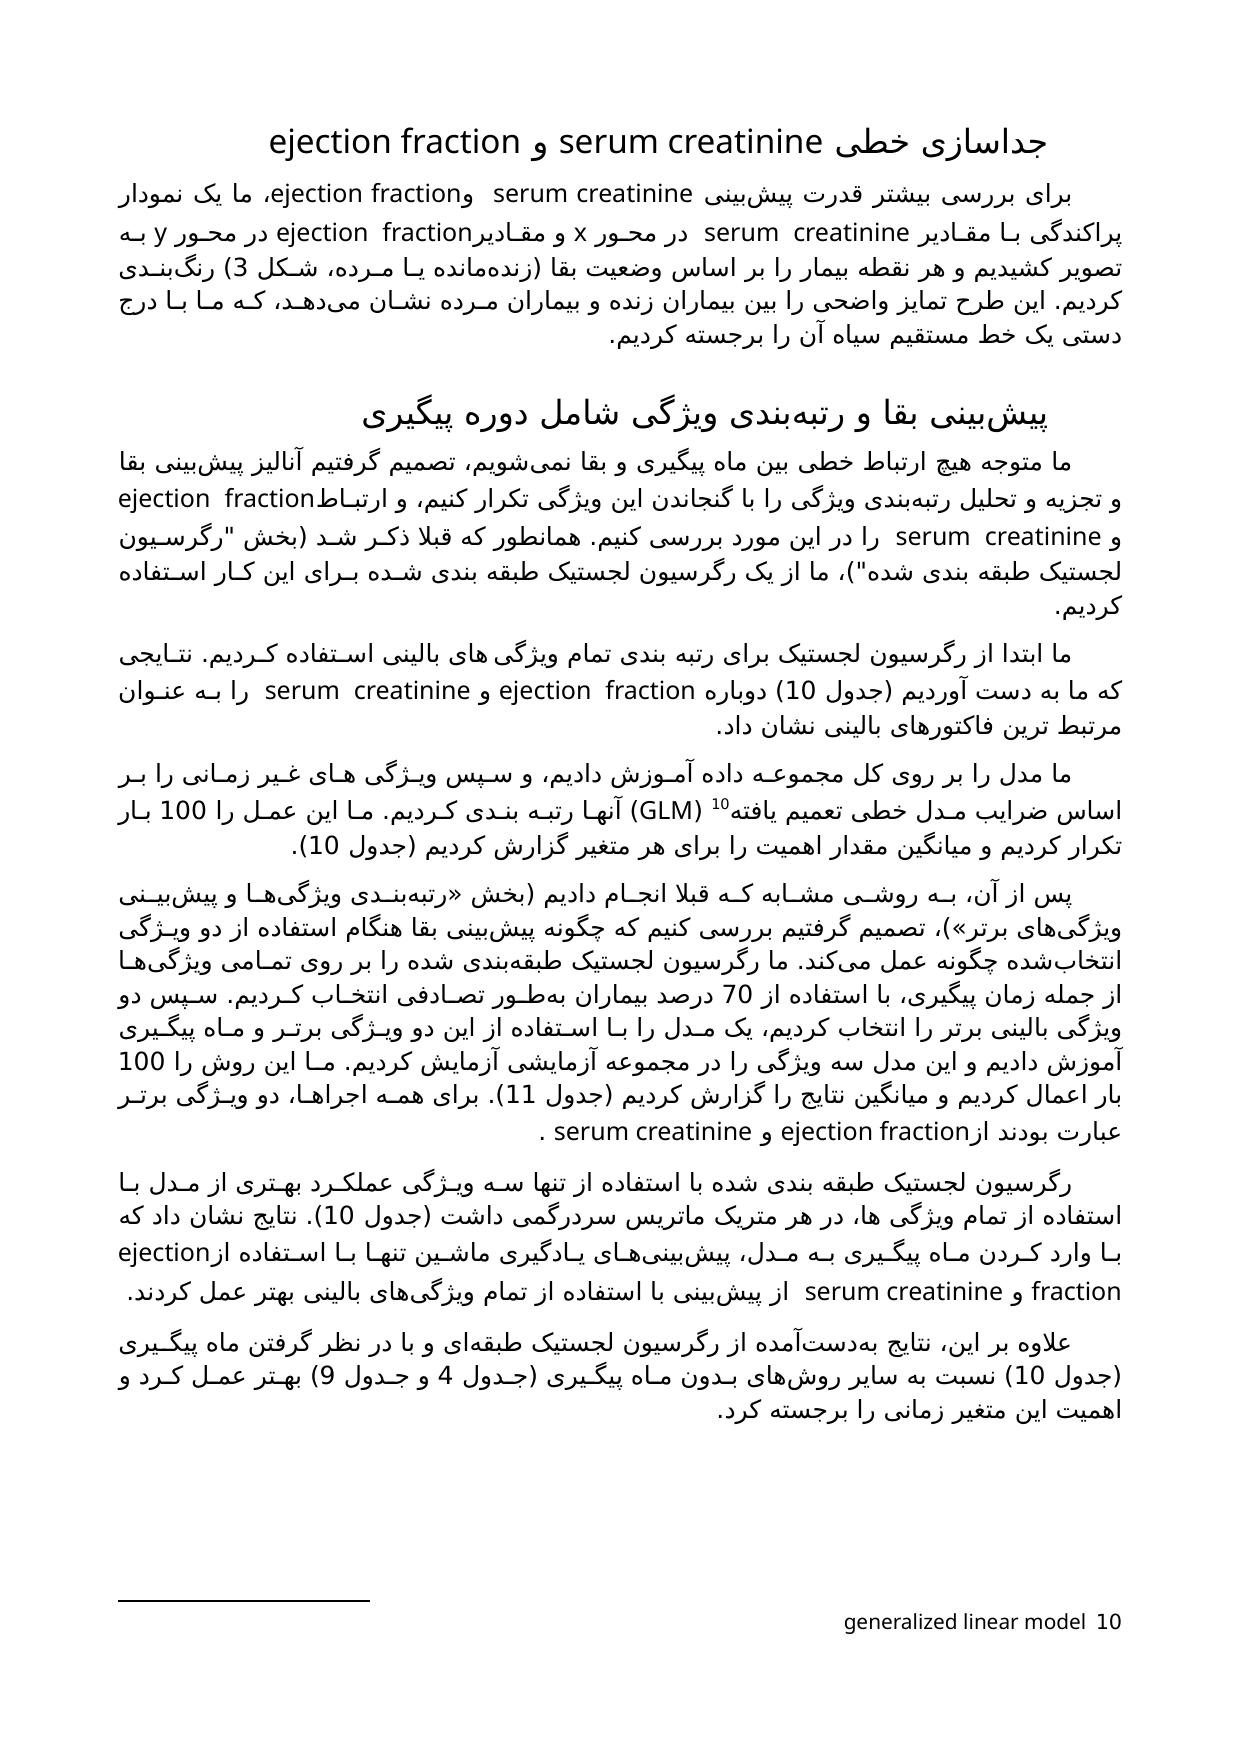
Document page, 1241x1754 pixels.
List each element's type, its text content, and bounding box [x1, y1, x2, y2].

text ما ابتدا از رگرسیون لجستیک برای رتبه بندی تمام ویژگی های بالینی استفاده کردیم. نتایجی که ما به دست آوردیم (جدول 10) دوباره ejection fraction و serum creatinine را به عنوان مرتبط ترین فاکتورهای بالینی نشان داد. [118, 639, 1122, 740]
text ما متوجه هیچ ارتباط خطی بین ماه پیگیری و بقا نمی‌شویم، تصمیم گرفتیم آنالیز پیش‌بینی بقا و تجزیه و تحلیل رتبه‌بندی ویژگی را با گنجاندن این ویژگی تکرار کنیم، و ارتباطejection fraction و serum creatinine را در این مورد بررسی کنیم. همانطور که قبلا ذکر شد (بخش "رگرسیون لجستیک طبقه بندی شده")، ما از یک رگرسیون لجستیک طبقه بندی شده برای این کار استفاده کردیم. [118, 447, 1122, 620]
subtitle جداسازی خطی serum creatinine و ejection fraction [118, 118, 1122, 163]
subtitle پیش‌بینی بقا و رتبه‌بندی ویژگی شامل دوره پیگیری [118, 389, 1122, 434]
text رگرسیون لجستیک طبقه بندی شده با استفاده از تنها سه ویژگی عملکرد بهتری از مدل با استفاده از تمام ویژگی ها، در هر متریک ماتریس سردرگمی داشت (جدول 10). نتایج نشان داد که با وارد کردن ماه پیگیری به مدل، پیش‌بینی‌های یادگیری ماشین تنها با استفاده ازejection fraction و serum creatinine از پیش‌بینی با استفاده از تمام ویژگی‌های بالینی بهتر عمل کردند. [118, 1168, 1122, 1308]
text برای بررسی بیشتر قدرت پیش‌بینی serum creatinine وejection fraction، ما یک نمودار پراکندگی با مقادیر serum creatinine در محور x و مقادیرejection fraction در محور y به تصویر کشیدیم و هر نقطه بیمار را بر اساس وضعیت بقا (زنده‌مانده یا مرده، شکل 3) رنگ‌بندی کردیم. این طرح تمایز واضحی را بین بیماران زنده و بیماران مرده نشان می‌دهد، که ما با درج دستی یک خط مستقیم سیاه آن را برجسته کردیم. [118, 176, 1122, 349]
text پس از آن، به روشی مشابه که قبلا انجام دادیم (بخش «رتبه‌بندی ویژگی‌ها و پیش‌بینی ویژگی‌های برتر»)، تصمیم گرفتیم بررسی کنیم که چگونه پیش‌بینی بقا هنگام استفاده از دو ویژگی انتخاب‌شده چگونه عمل می‌کند. ما رگرسیون لجستیک طبقه‌بندی شده را بر روی تمامی ویژگی‌ها از جمله زمان پیگیری، با استفاده از 70 درصد بیماران به‌طور تصادفی انتخاب کردیم. سپس دو ویژگی بالینی برتر را انتخاب کردیم، یک مدل را با استفاده از این دو ویژگی برتر و ماه پیگیری آموزش دادیم و این مدل سه ویژگی را در مجموعه آزمایشی آزمایش کردیم. ما این روش را 100 بار اعمال کردیم و میانگین نتایج را گزارش کردیم (جدول 11). برای همه اجراها، دو ویژگی برتر عبارت بودند ازejection fraction و serum creatinine . [118, 879, 1122, 1148]
text علاوه بر این، نتایج به‌دست‌آمده از رگرسیون لجستیک طبقه‌ای و با در نظر گرفتن ماه پیگیری (جدول 10) نسبت به سایر روش‌های بدون ماه پیگیری (جدول 4 و جدول 9) بهتر عمل کرد و اهمیت این متغیر زمانی را برجسته کرد. [118, 1328, 1122, 1424]
text ما مدل را بر روی کل مجموعه داده آموزش دادیم، و سپس ویژگی های غیر زمانی را بر اساس ضرایب مدل خطی تعمیم یافته (GLM) آنها رتبه بندی کردیم. ما این عمل را 100 بار تکرار کردیم و میانگین مقدار اهمیت را برای هر متغیر گزارش کردیم (جدول 10). [118, 759, 1122, 860]
text generalized linear model [118, 1607, 1122, 1636]
